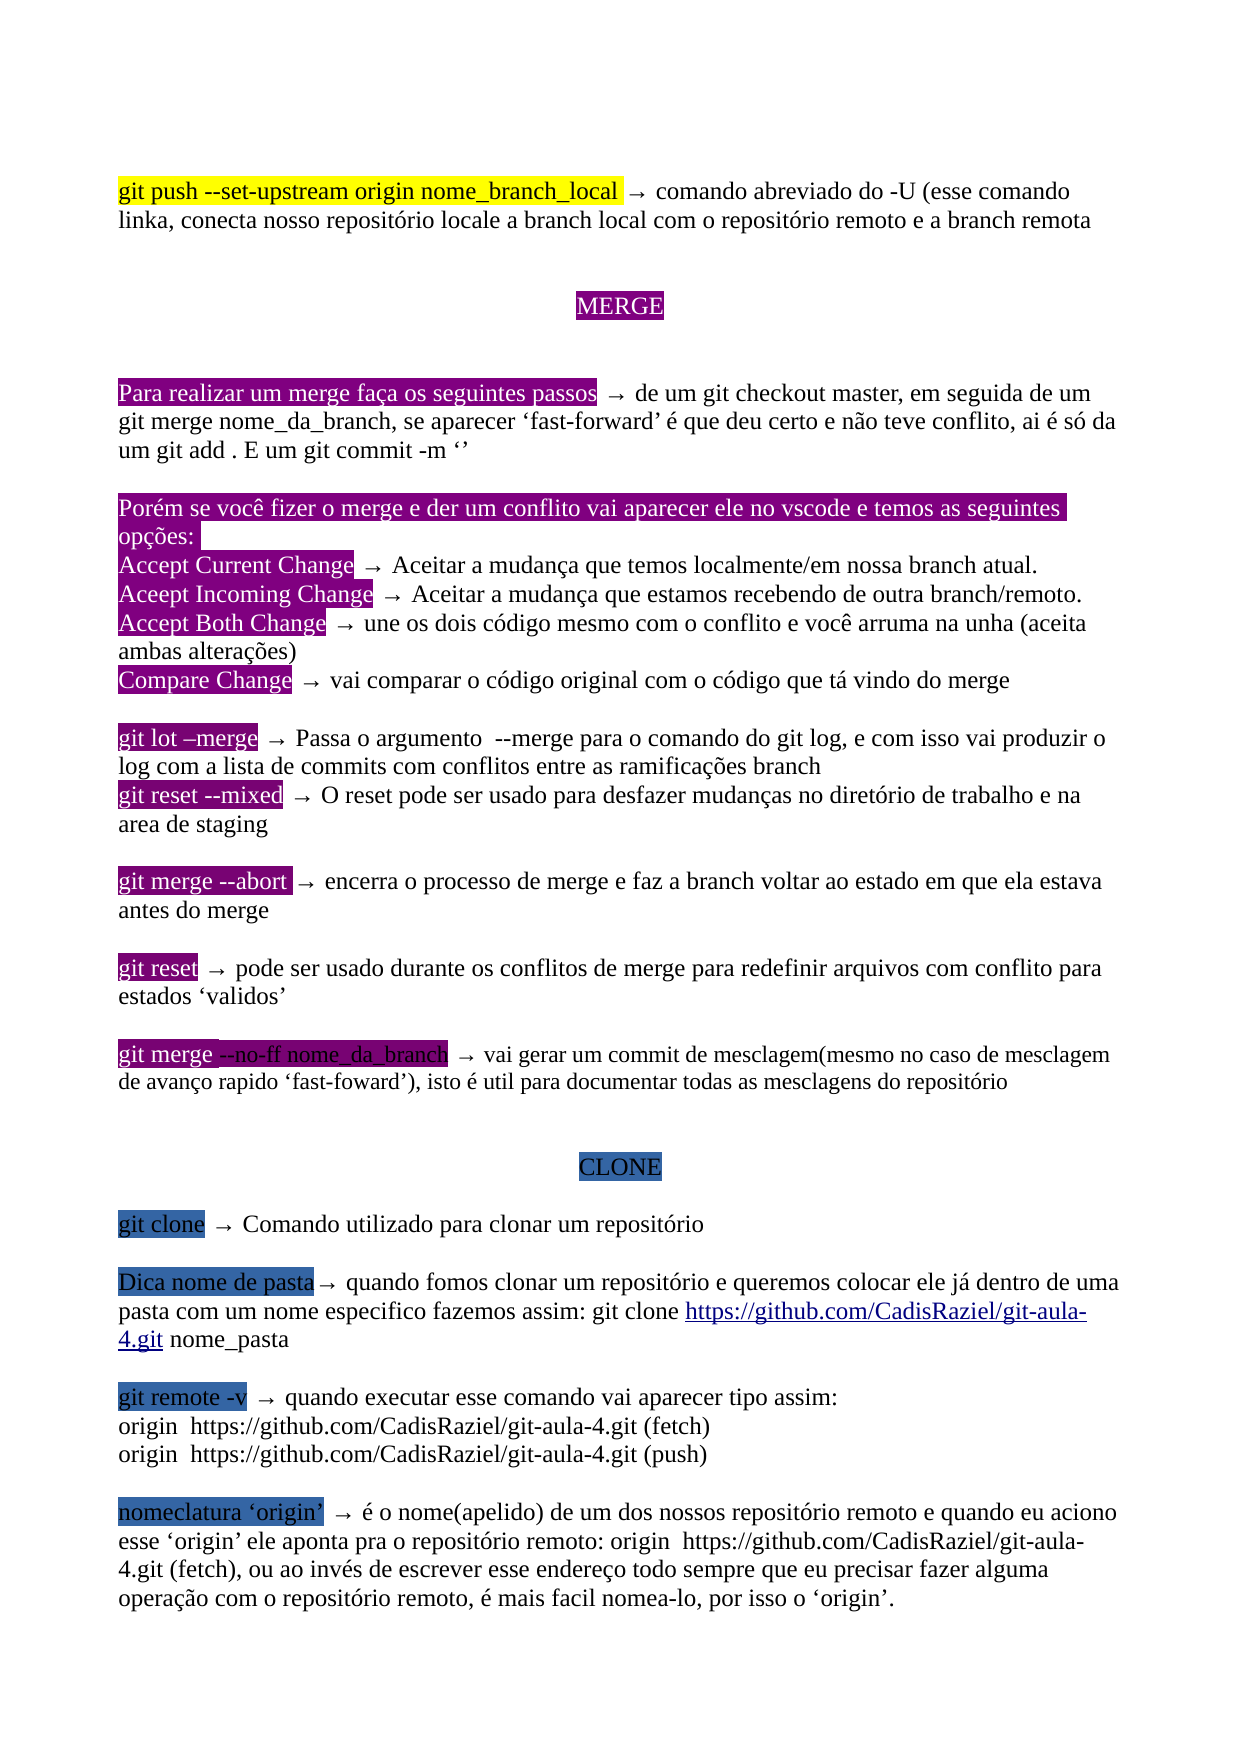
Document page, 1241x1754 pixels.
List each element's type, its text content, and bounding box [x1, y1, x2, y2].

text CLONE [118, 1152, 1122, 1181]
text git remote -v → quando executar esse comando vai aparecer tipo assim: [118, 1382, 1122, 1411]
text git lot –merge → Passa o argumento --merge para o comando do git log, e com isso vai produzir o log com a lista de commits com conflitos entre as ramificações branch [118, 723, 1122, 780]
text MERGE [118, 291, 1122, 320]
text git merge --no-ff nome_da_branch → vai gerar um commit de mesclagem(mesmo no caso de mesclagem de avanço rapido ‘fast-foward’), isto é util para documentar todas as mesclagens do repositório [118, 1039, 1122, 1094]
text git reset → pode ser usado durante os conflitos de merge para redefinir arquivos com conflito para estados ‘validos’ [118, 953, 1122, 1010]
text Aceept Incoming Change → Aceitar a mudança que estamos recebendo de outra branch/remoto. [118, 579, 1122, 608]
text Para realizar um merge faça os seguintes passos → de um git checkout master, em seguida de um git merge nome_da_branch, se aparecer ‘fast-forward’ é que deu certo e não teve conflito, ai é só da um git add . E um git commit -m ‘’ [118, 378, 1122, 464]
text origin https://github.com/CadisRaziel/git-aula-4.git (push) [118, 1439, 1122, 1468]
text Dica nome de pasta→ quando fomos clonar um repositório e queremos colocar ele já dentro de uma pasta com um nome especifico fazemos assim: git clone https://github.com/CadisRaziel/git-aula-4.git nome_pasta [118, 1267, 1122, 1353]
text git reset --mixed → O reset pode ser usado para desfazer mudanças no diretório de trabalho e na area de staging [118, 780, 1122, 838]
text git push --set-upstream origin nome_branch_local → comando abreviado do -U (esse comando linka, conecta nosso repositório locale a branch local com o repositório remoto e a branch remota [118, 176, 1122, 234]
text Porém se você fizer o merge e der um conflito vai aparecer ele no vscode e temos as seguintes opções: [118, 493, 1122, 550]
text origin https://github.com/CadisRaziel/git-aula-4.git (fetch) [118, 1411, 1122, 1439]
text Accept Current Change → Aceitar a mudança que temos localmente/em nossa branch atual. [118, 550, 1122, 579]
text git clone → Comando utilizado para clonar um repositório [118, 1209, 1122, 1238]
text git merge --abort → encerra o processo de merge e faz a branch voltar ao estado em que ela estava antes do merge [118, 866, 1122, 924]
text Accept Both Change → une os dois código mesmo com o conflito e você arruma na unha (aceita ambas alterações) [118, 608, 1122, 665]
text Compare Change → vai comparar o código original com o código que tá vindo do merge [118, 665, 1122, 694]
text nomeclatura ‘origin’ → é o nome(apelido) de um dos nossos repositório remoto e quando eu aciono esse ‘origin’ ele aponta pra o repositório remoto: origin https://github.com/CadisRaziel/git-aula-4.git (fetch), ou ao invés de escrever esse endereço todo sempre que eu precisar fazer alguma operação com o repositório remoto, é mais facil nomea-lo, por isso o ‘origin’. [118, 1497, 1122, 1612]
